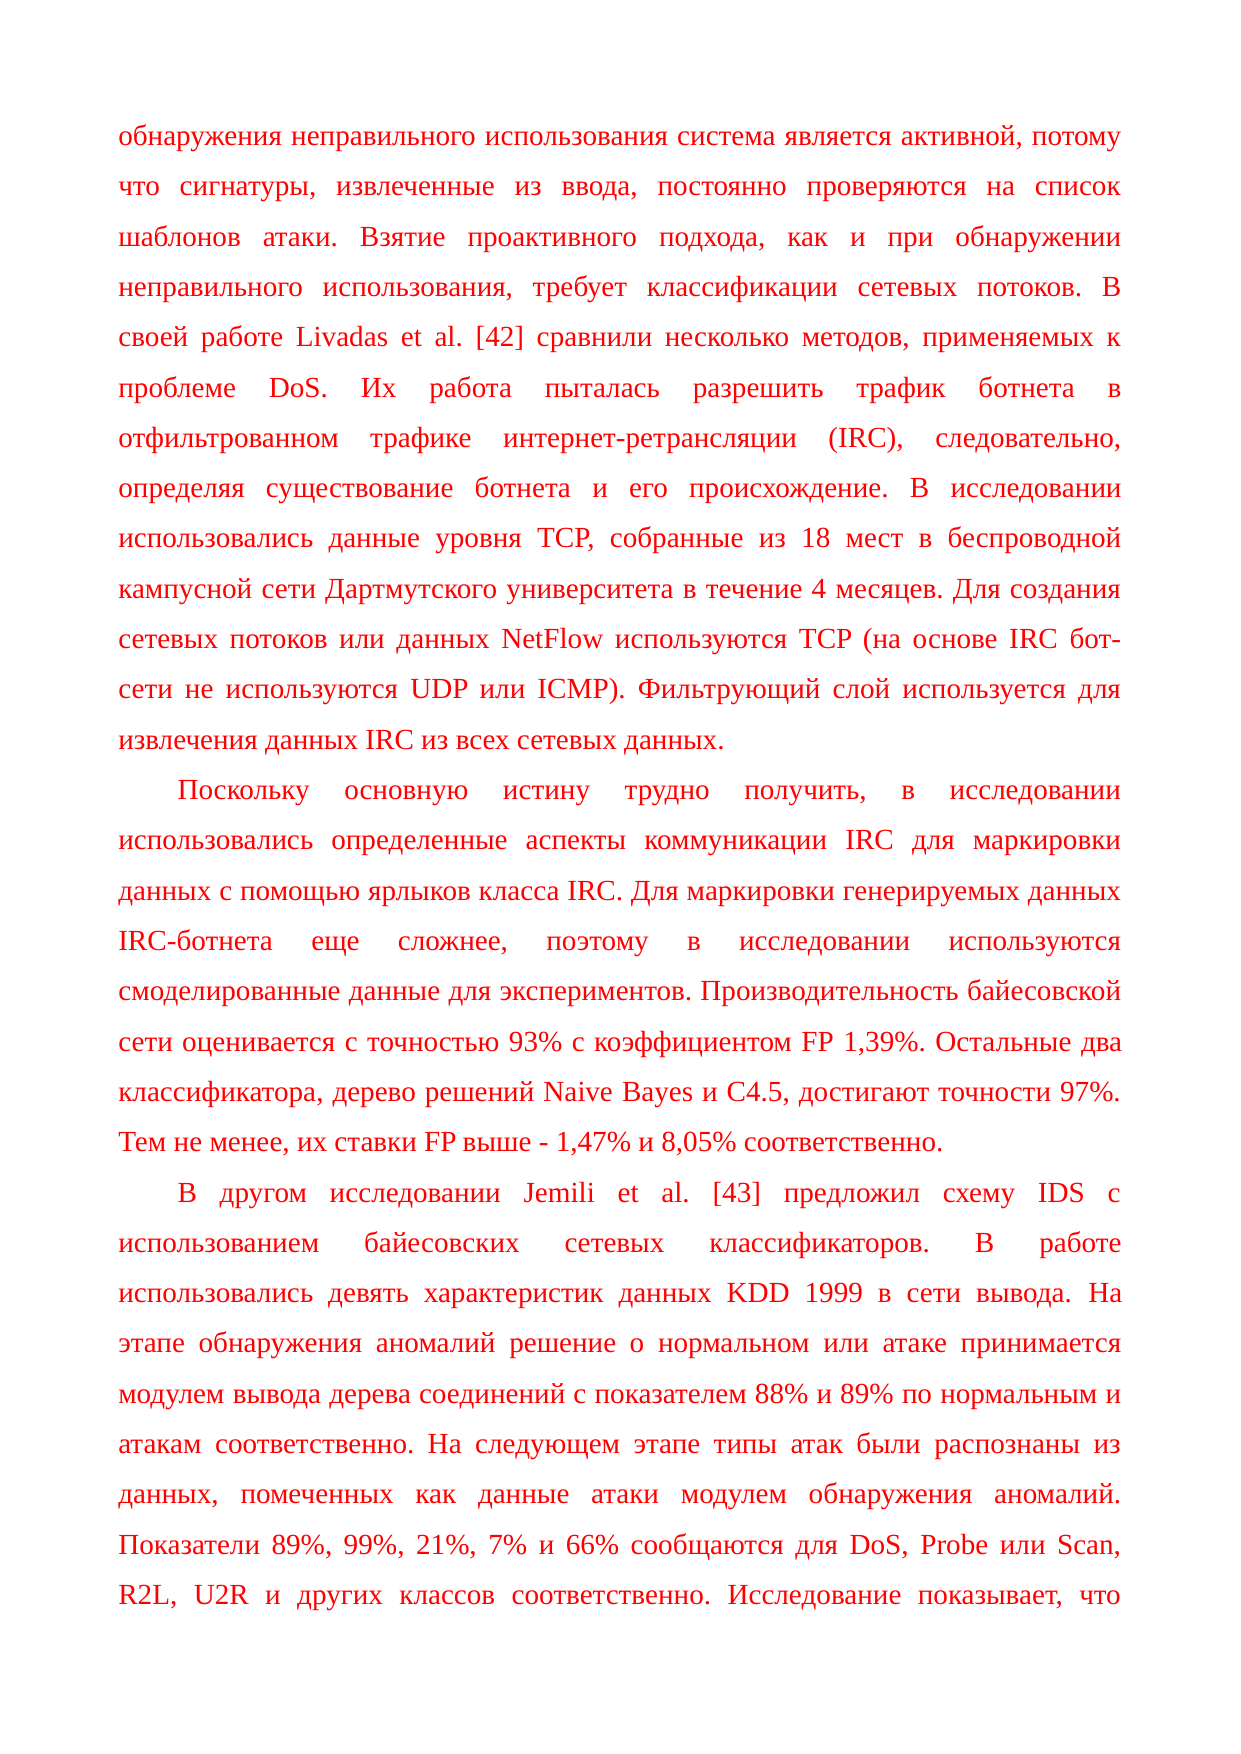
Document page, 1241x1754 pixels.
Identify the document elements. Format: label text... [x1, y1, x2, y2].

text Поскольку основную истину трудно получить, в исследовании использовались определенные аспекты коммуникации IRC для маркировки данных с помощью ярлыков класса IRC. Для маркировки генерируемых данных IRC-ботнета еще сложнее, поэтому в исследовании используются смоделированные данные для экспериментов. Производительность байесовской сети оценивается с точностью 93% с коэффициентом FP ​​1,39%. Остальные два классификатора, дерево решений Naive Bayes и C4.5, достигают точности 97%. Тем не менее, их ставки FP выше - 1,47% и 8,05% соответственно. [118, 772, 1122, 1158]
text обнаружения неправильного использования система является активной, потому что сигнатуры, извлеченные из ввода, постоянно проверяются на список шаблонов атаки. Взятие проактивного подхода, как и при обнаружении неправильного использования, требует классификации сетевых потоков. В своей работе Livadas et al. [42] сравнили несколько методов, применяемых к проблеме DoS. Их работа пыталась разрешить трафик ботнета в отфильтрованном трафике интернет-ретрансляции (IRC), следовательно, определяя существование ботнета и его происхождение. В исследовании использовались данные уровня TCP, собранные из 18 мест в беспроводной кампусной сети Дартмутского университета в течение 4 месяцев. Для создания сетевых потоков или данных NetFlow используются TCP (на основе IRC бот-сети не используются UDP или ICMP). Фильтрующий слой используется для извлечения данных IRC из всех сетевых данных. [118, 118, 1122, 755]
text В другом исследовании Jemili et al. [43] предложил схему IDS с использованием байесовских сетевых классификаторов. В работе использовались девять характеристик данных KDD 1999 в сети вывода. На этапе обнаружения аномалий решение о нормальном или атаке принимается модулем вывода дерева соединений с показателем 88% и 89% по нормальным и атакам соответственно. На следующем этапе типы атак были распознаны из данных, помеченных как данные атаки модулем обнаружения аномалий. Показатели 89%, 99%, 21%, 7% и 66% сообщаются для DoS, Probe или Scan, R2L, U2R и других классов соответственно. Исследование показывает, что [118, 1175, 1122, 1611]
